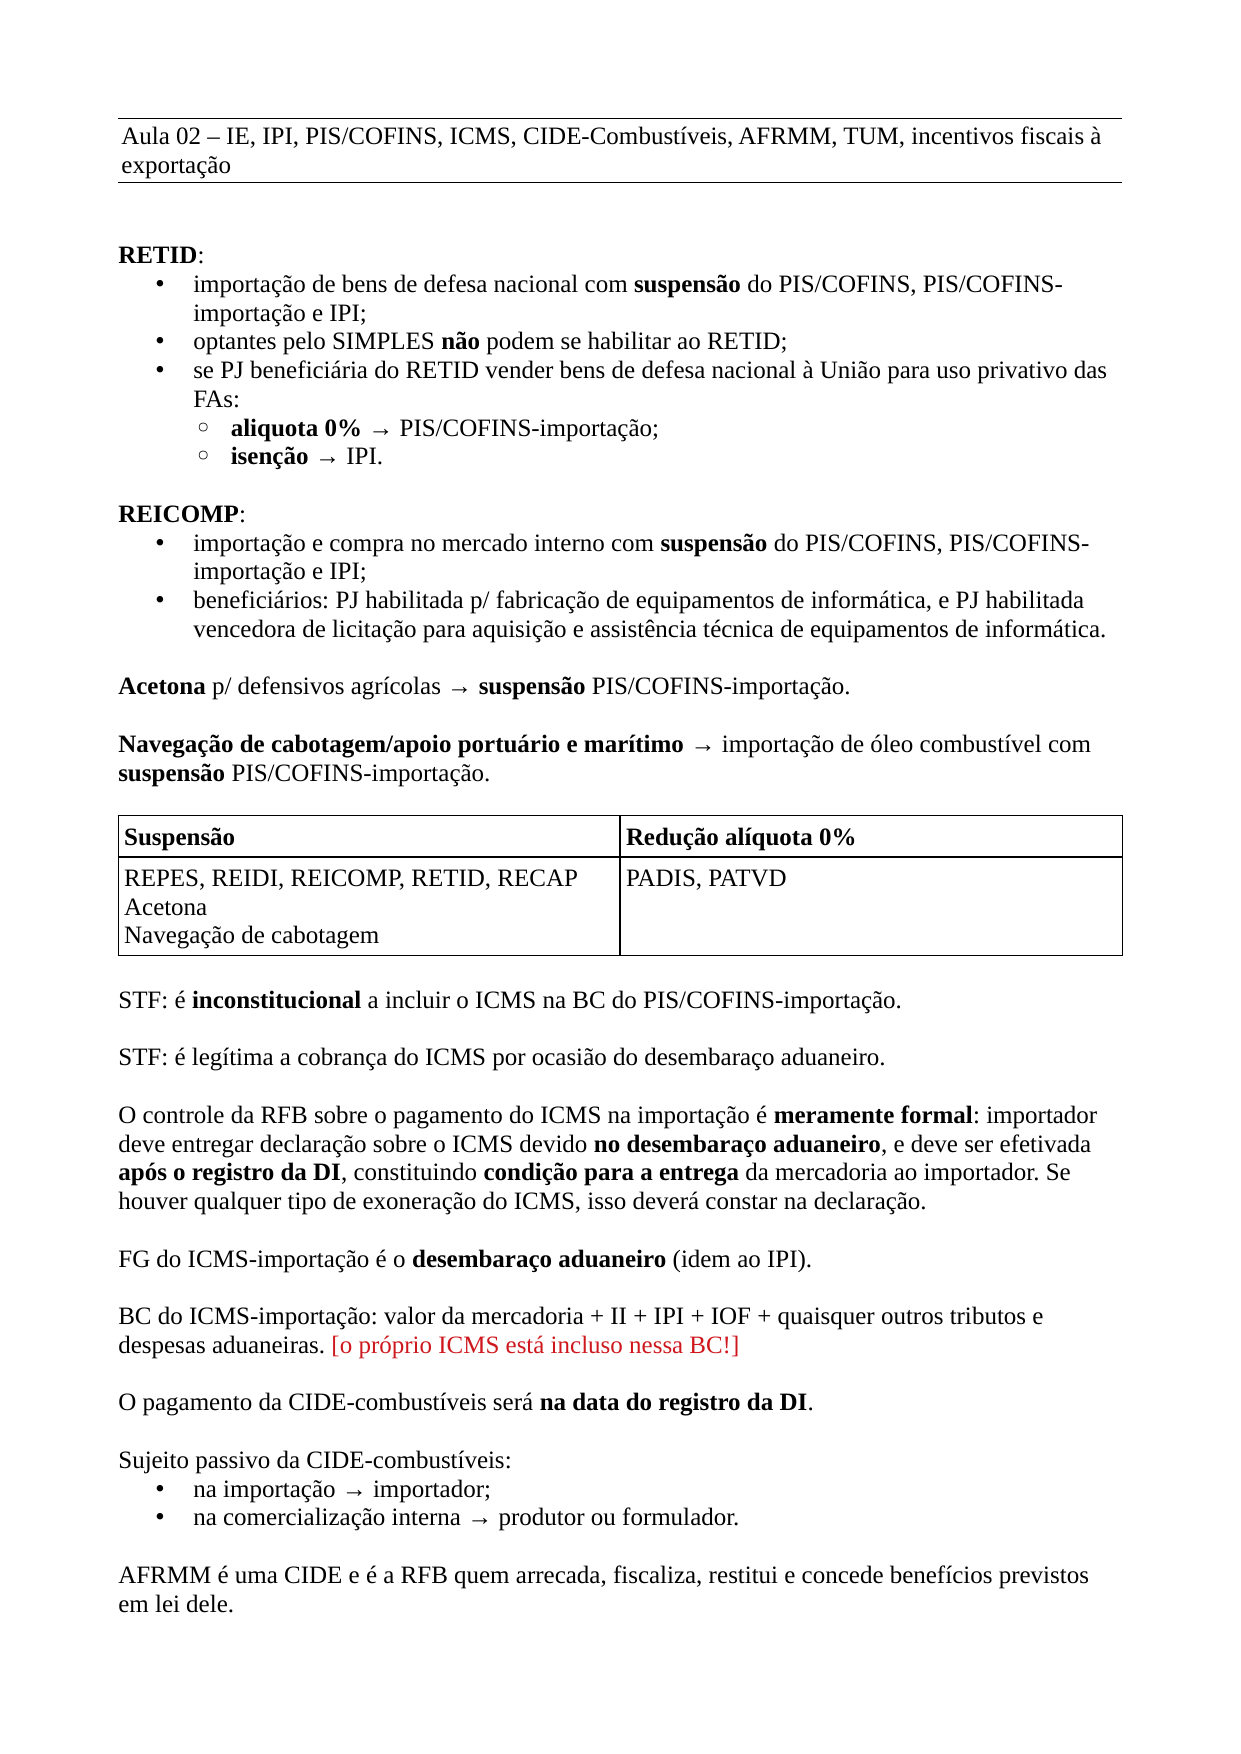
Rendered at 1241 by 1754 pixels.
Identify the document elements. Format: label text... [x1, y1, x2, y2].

text STF: é legítima a cobrança do ICMS por ocasião do desembaraço aduaneiro. [118, 1042, 1122, 1071]
list na comercialização interna → produtor ou formulador. [156, 1502, 1122, 1531]
list optantes pelo SIMPLES não podem se habilitar ao RETID; [156, 326, 1122, 355]
text RETID: [118, 240, 1122, 269]
list beneficiários: PJ habilitada p/ fabricação de equipamentos de informática, e PJ habilitada vencedora de licitação para aquisição e assistência técnica de equipamentos de informática. [156, 585, 1122, 643]
text STF: é inconstitucional a incluir o ICMS na BC do PIS/COFINS-importação. [118, 985, 1122, 1014]
table_cell REPES, REIDI, REICOMP, RETID, RECAP Acetona Navegação de cabotagem [119, 858, 619, 955]
list aliquota 0% → PIS/COFINS-importação; [193, 413, 1122, 441]
text O pagamento da CIDE-combustíveis será na data do registro da DI. [118, 1387, 1122, 1416]
list se PJ beneficiária do RETID vender bens de defesa nacional à União para uso privativo das FAs: [156, 355, 1122, 413]
text Acetona p/ defensivos agrícolas → suspensão PIS/COFINS-importação. [118, 671, 1122, 700]
text AFRMM é uma CIDE e é a RFB quem arrecada, fiscaliza, restitui e concede benefícios previstos em lei dele. [118, 1560, 1122, 1617]
text REICOMP: [118, 499, 1122, 528]
list importação e compra no mercado interno com suspensão do PIS/COFINS, PIS/COFINS-importação e IPI; [156, 528, 1122, 585]
text BC do ICMS-importação: valor da mercadoria + II + IPI + IOF + quaisquer outros tributos e despesas aduaneiras. [o próprio ICMS está incluso nessa BC!] [118, 1301, 1122, 1359]
table_cell PADIS, PATVD [621, 858, 1122, 955]
list isenção → IPI. [193, 441, 1122, 470]
table_header Suspensão [119, 816, 619, 856]
text O controle da RFB sobre o pagamento do ICMS na importação é meramente formal: importador deve entregar declaração sobre o ICMS devido no desembaraço aduaneiro, e deve ser efetivada após o registro da DI, constituindo condição para a entrega da mercadoria ao importador. Se houver qualquer tipo de exoneração do ICMS, isso deverá constar na declaração. [118, 1100, 1122, 1215]
text Navegação de cabotagem/apoio portuário e marítimo → importação de óleo combustível com suspensão PIS/COFINS-importação. [118, 729, 1122, 786]
text Sujeito passivo da CIDE-combustíveis: [118, 1445, 1122, 1474]
list na importação → importador; [156, 1474, 1122, 1502]
list importação de bens de defesa nacional com suspensão do PIS/COFINS, PIS/COFINS-importação e IPI; [156, 269, 1122, 326]
text FG do ICMS-importação é o desembaraço aduaneiro (idem ao IPI). [118, 1244, 1122, 1272]
table_header Redução alíquota 0% [621, 816, 1122, 856]
